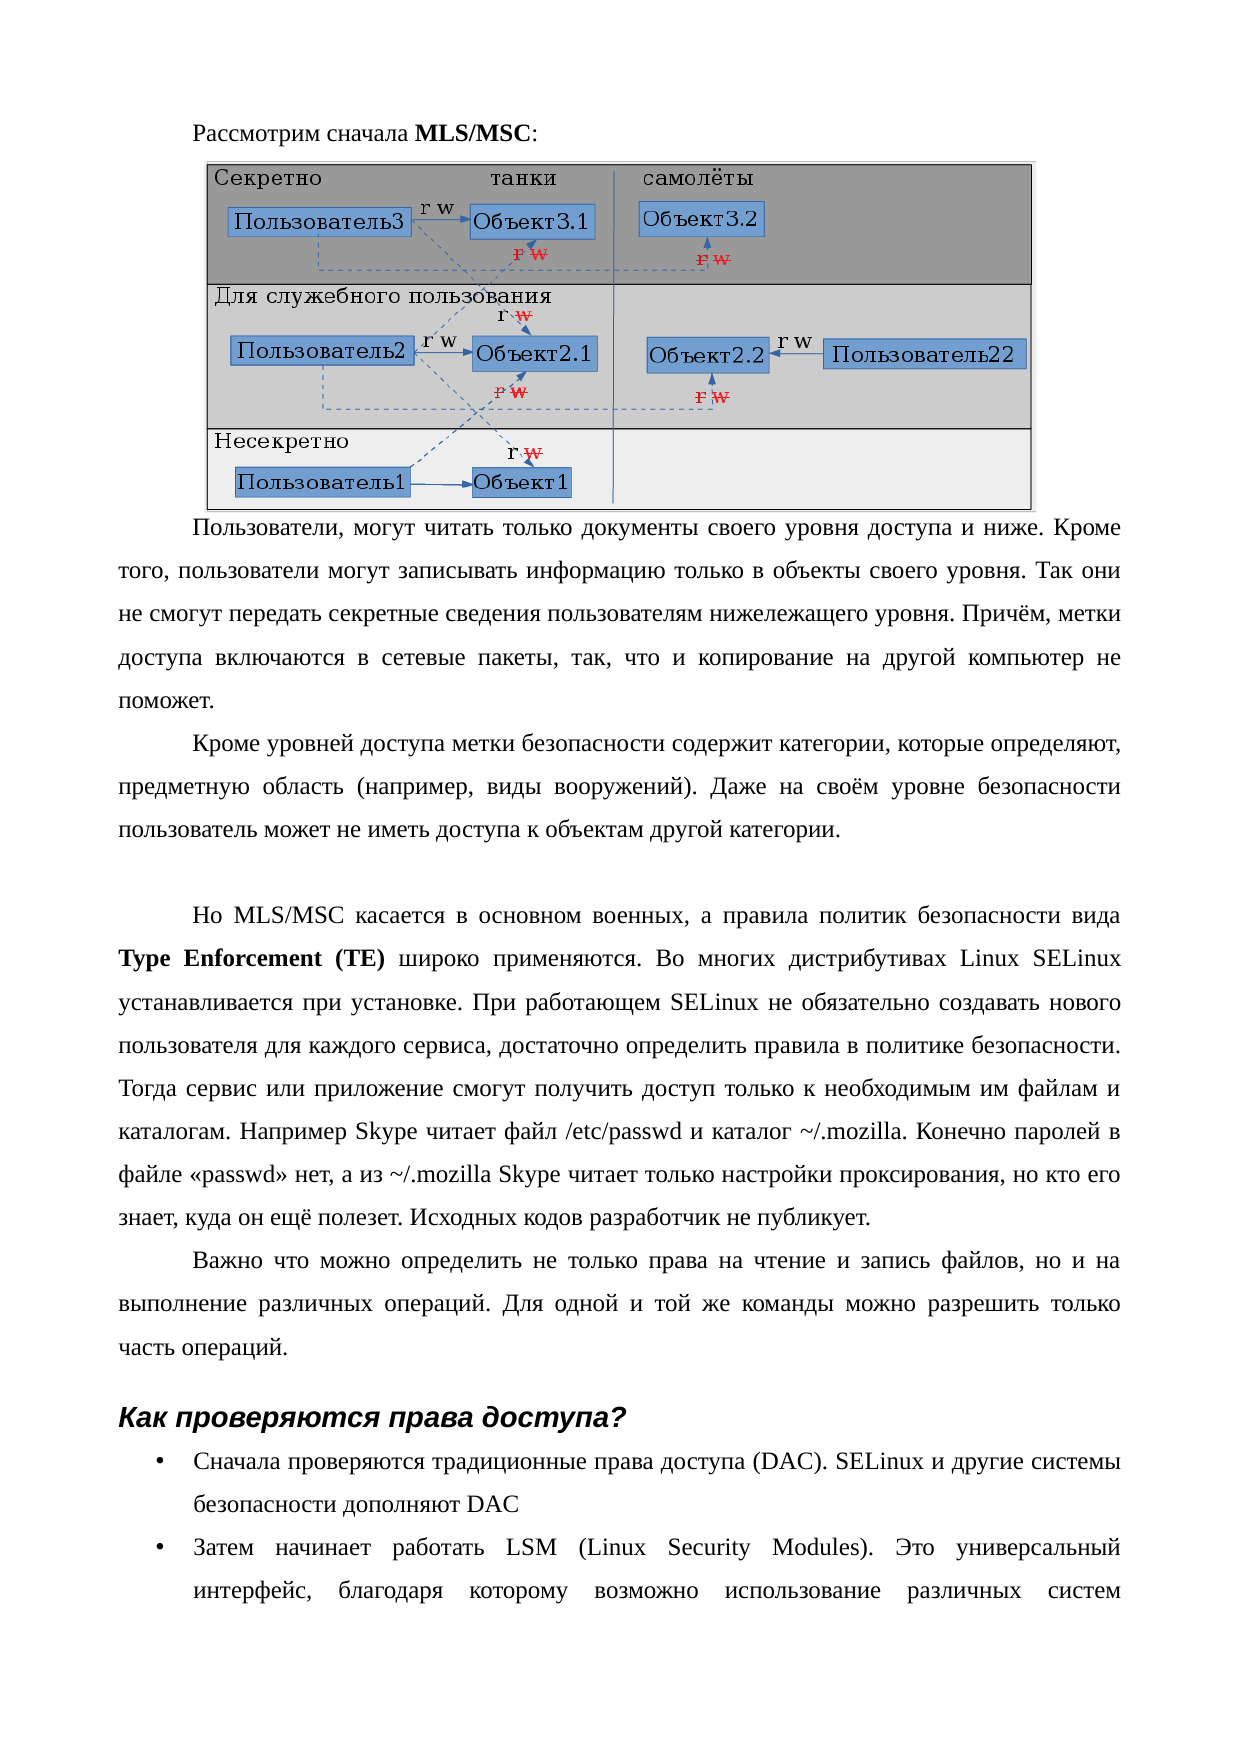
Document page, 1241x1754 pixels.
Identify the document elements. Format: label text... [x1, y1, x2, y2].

list Сначала проверяются традиционные права доступа (DAC). SELinux и другие системы безопасности дополняют DAC [156, 1446, 1122, 1518]
list Затем начинает работать LSM (Linux Security Modules). Это универсальный интерфейс, благодаря которому возможно использование различных систем [156, 1532, 1122, 1604]
picture [203, 161, 1037, 513]
subtitle Как проверяются права доступа? [118, 1400, 1122, 1433]
text Кроме уровней доступа метки безопасности содержит категории, которые определяют, предметную область (например, виды вооружений). Даже на своём уровне безопасности пользователь может не иметь доступа к объектам другой категории. [118, 728, 1122, 843]
text Пользователи, могут читать только документы своего уровня доступа и ниже. Кроме того, пользователи могут записывать информацию только в объекты своего уровня. Так они не смогут передать секретные сведения пользователям нижележащего уровня. Причём, метки доступа включаются в сетевые пакеты, так, что и копирование на другой компьютер не поможет. [118, 512, 1122, 713]
text Но MLS/MSC касается в основном военных, а правила политик безопасности вида Type Enforcement (TE) широко применяются. Во многих дистрибутивах Linux SELinux устанавливается при установке. При работающем SELinux не обязательно создавать нового пользователя для каждого сервиса, достаточно определить правила в политике безопасности. Тогда сервис или приложение смогут получить доступ только к необходимым им файлам и каталогам. Например Skype читает файл /etc/passwd и каталог ~/.mozilla. Конечно паролей в файле «passwd» нет, а из ~/.mozilla Skype читает только настройки проксирования, но кто его знает, куда он ещё полезет. Исходных кодов разработчик не публикует. [118, 900, 1122, 1231]
text Важно что можно определить не только права на чтение и запись файлов, но и на выполнение различных операций. Для одной и той же команды можно разрешить только часть операций. [118, 1245, 1122, 1360]
text Рассмотрим сначала MLS/MSC: [118, 118, 1122, 147]
